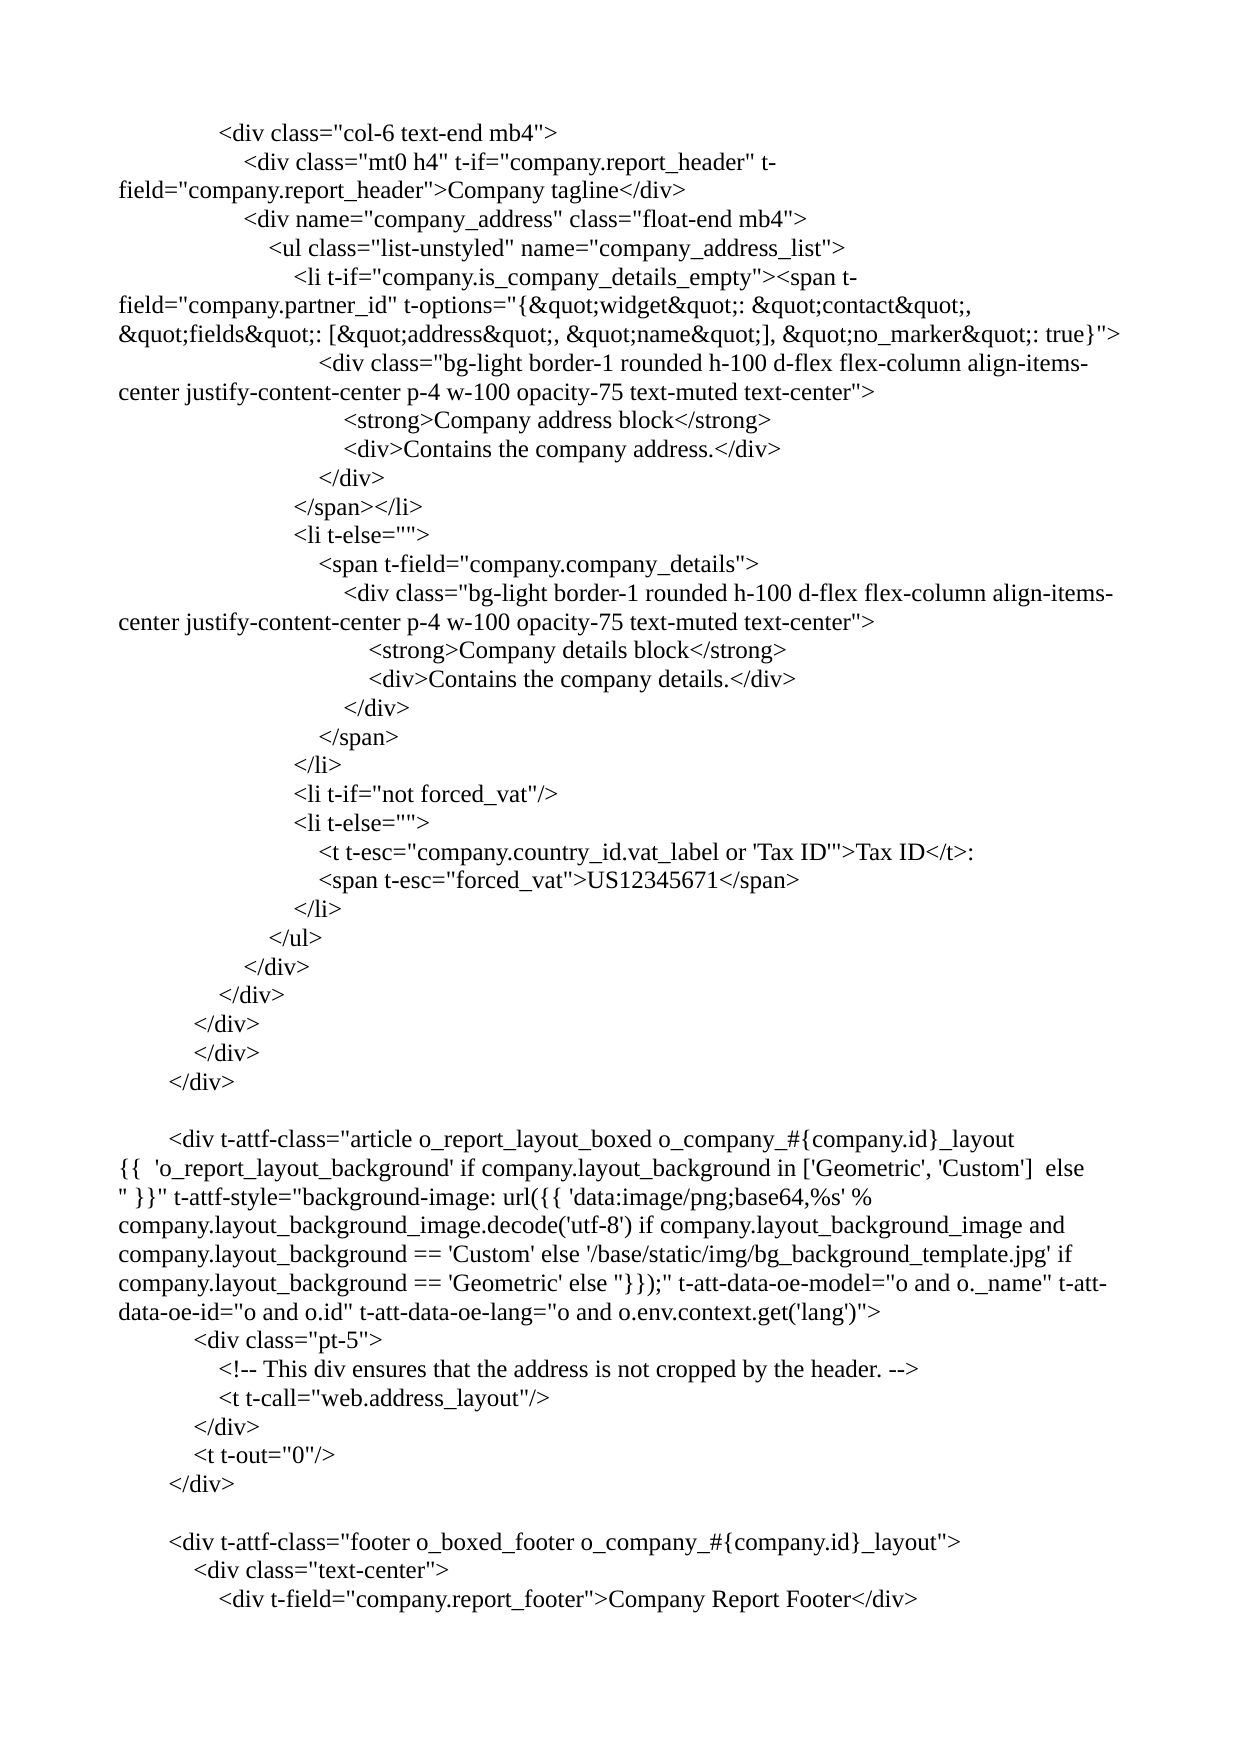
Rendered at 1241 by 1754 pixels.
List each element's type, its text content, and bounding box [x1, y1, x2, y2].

text </ul> [118, 923, 1122, 952]
text <div t-attf-class="article o_report_layout_boxed o_company_#{company.id}_layout {{ 'o_report_layout_background' if company.layout_background in ['Geometric', 'Custom'] else '' }}" t-attf-style="background-image: url({{ 'data:image/png;base64,%s' % company.layout_background_image.decode('utf-8') if company.layout_background_image and company.layout_background == 'Custom' else '/base/static/img/bg_background_template.jpg' if company.layout_background == 'Geometric' else ''}});" t-att-data-oe-model="o and o._name" t-att-data-oe-id="o and o.id" t-att-data-oe-lang="o and o.env.context.get('lang')"> [118, 1124, 1122, 1326]
text <span t-esc="forced_vat">US12345671</span> [118, 866, 1122, 894]
text <t t-esc="company.country_id.vat_label or 'Tax ID'">Tax ID</t>: [118, 837, 1122, 866]
text <div>Contains the company address.</div> [118, 434, 1122, 463]
text <div t-field="company.report_footer">Company Report Footer</div> [118, 1584, 1122, 1613]
text </div> [118, 1038, 1122, 1067]
text </div> [118, 952, 1122, 981]
text <li t-if="not forced_vat"/> [118, 779, 1122, 808]
text <div class="text-center"> [118, 1556, 1122, 1584]
text </li> [118, 751, 1122, 779]
text </div> [118, 1412, 1122, 1441]
text <div class="bg-light border-1 rounded h-100 d-flex flex-column align-items-center justify-content-center p-4 w-100 opacity-75 text-muted text-center"> [118, 348, 1122, 406]
text <t t-out="0"/> [118, 1441, 1122, 1469]
text </div> [118, 1067, 1122, 1096]
text </span> [118, 722, 1122, 751]
text <div class="pt-5"> [118, 1326, 1122, 1354]
text <div class="bg-light border-1 rounded h-100 d-flex flex-column align-items-center justify-content-center p-4 w-100 opacity-75 text-muted text-center"> [118, 578, 1122, 636]
text <t t-call="web.address_layout"/> [118, 1383, 1122, 1412]
text </div> [118, 1009, 1122, 1038]
text <strong>Company address block</strong> [118, 406, 1122, 434]
text <li t-if="company.is_company_details_empty"><span t-field="company.partner_id" t-options="{&quot;widget&quot;: &quot;contact&quot;, &quot;fields&quot;: [&quot;address&quot;, &quot;name&quot;], &quot;no_marker&quot;: true}"> [118, 262, 1122, 348]
text <div class="mt0 h4" t-if="company.report_header" t-field="company.report_header">Company tagline</div> [118, 147, 1122, 204]
text <div>Contains the company details.</div> [118, 664, 1122, 693]
text </div> [118, 1469, 1122, 1498]
text <li t-else=""> [118, 521, 1122, 549]
text </div> [118, 463, 1122, 492]
text <span t-field="company.company_details"> [118, 549, 1122, 578]
text </div> [118, 981, 1122, 1009]
text <!-- This div ensures that the address is not cropped by the header. --> [118, 1354, 1122, 1383]
text <div t-attf-class="footer o_boxed_footer o_company_#{company.id}_layout"> [118, 1527, 1122, 1556]
text <div class="col-6 text-end mb4"> [118, 118, 1122, 147]
text <ul class="list-unstyled" name="company_address_list"> [118, 233, 1122, 262]
text </li> [118, 894, 1122, 923]
text <li t-else=""> [118, 808, 1122, 837]
text </div> [118, 693, 1122, 722]
text <div name="company_address" class="float-end mb4"> [118, 204, 1122, 233]
text </span></li> [118, 492, 1122, 521]
text <strong>Company details block</strong> [118, 636, 1122, 664]
